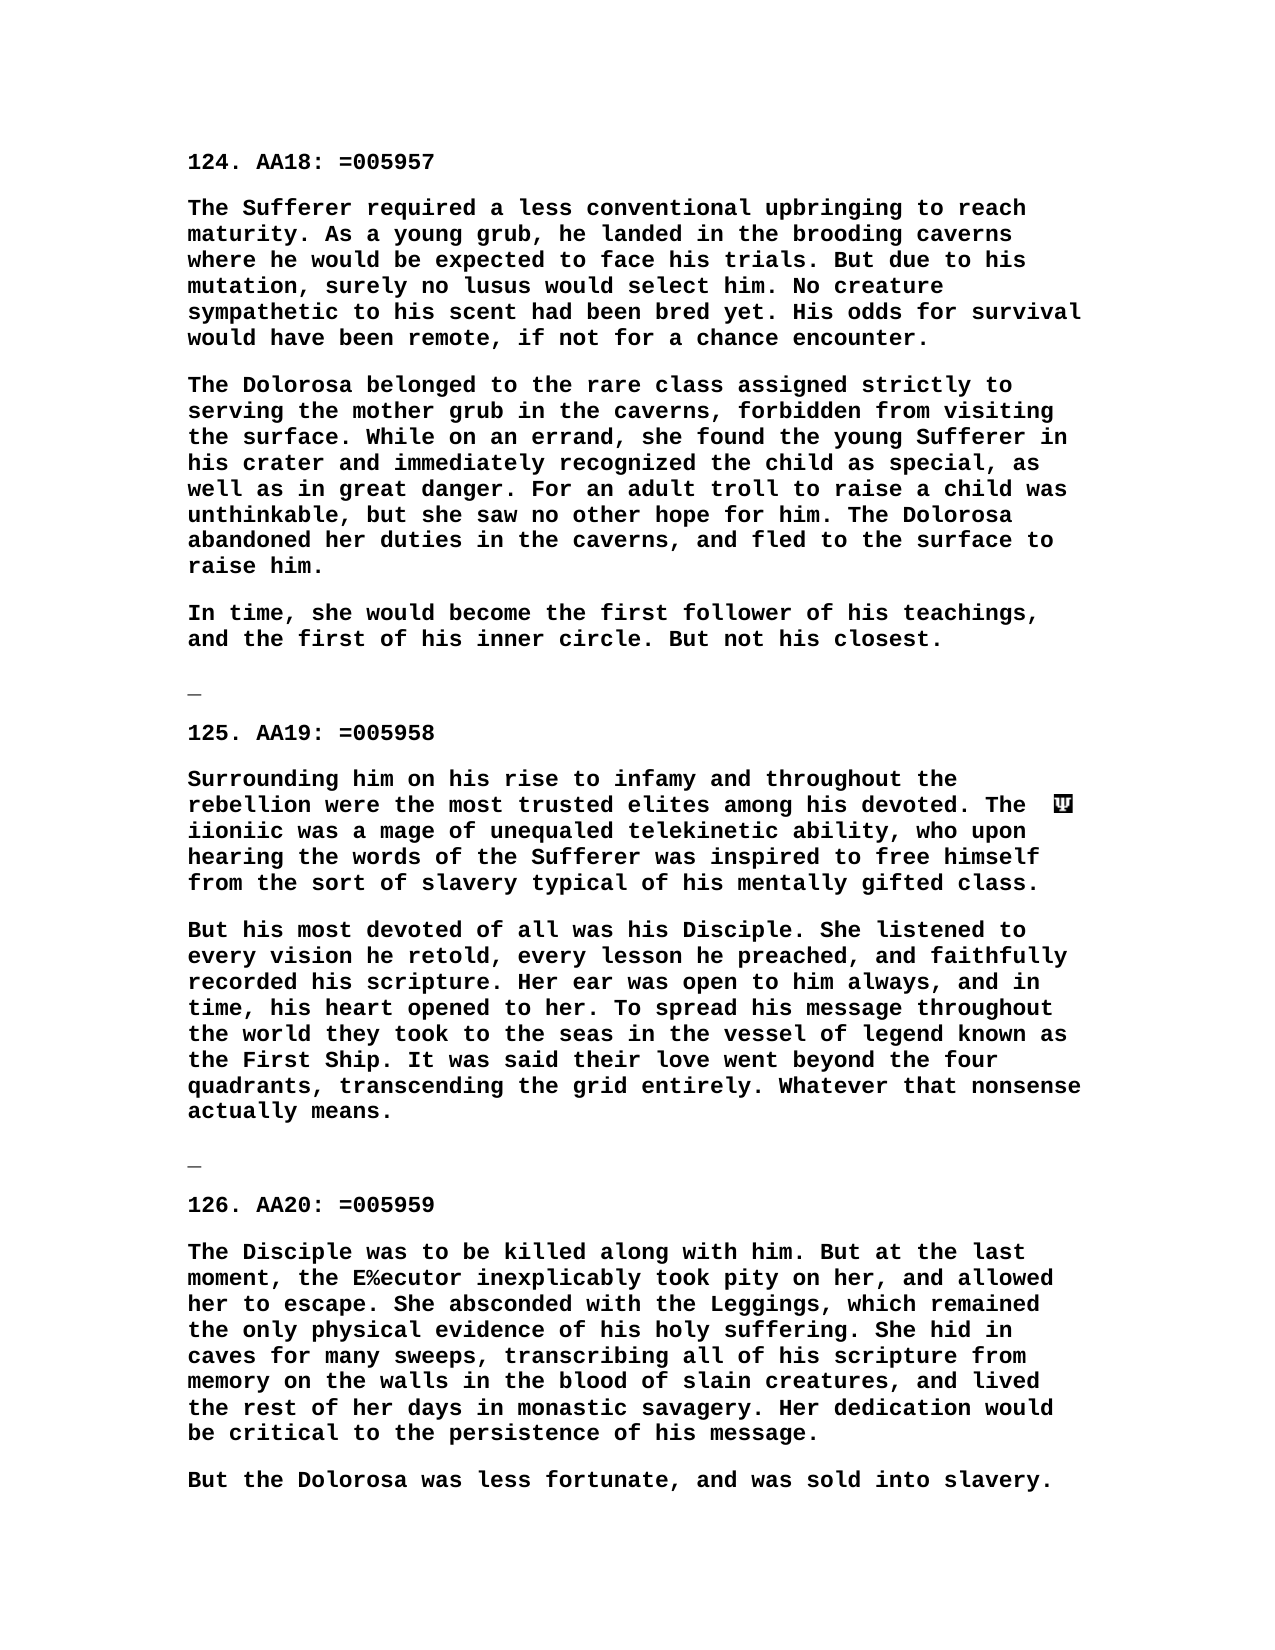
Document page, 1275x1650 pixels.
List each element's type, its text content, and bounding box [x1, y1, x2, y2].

text Surrounding him on his rise to infamy and throughout the rebellion were the most trusted elites among his devoted. The iioniic was a mage of unequaled telekinetic ability, who upon hearing the words of the Sufferer was inspired to free himself from the sort of slavery typical of his mentally gifted class. [187, 768, 1087, 897]
text _ [187, 674, 1087, 700]
text But the Dolorosa was less fortunate, and was sold into slavery. [187, 1468, 1087, 1494]
text The Dolorosa belonged to the rare class assigned strictly to serving the mother grub in the caverns, forbidden from visiting the surface. While on an errand, she found the young Sufferer in his crater and immediately recognized the child as special, as well as in great danger. For an adult troll to raise a child was unthinkable, but she saw no other hope for him. The Dolorosa abandoned her duties in the caverns, and fled to the surface to raise him. [187, 373, 1087, 581]
text _ [187, 1147, 1087, 1173]
text In time, she would become the first follower of his teachings, and the first of his inner circle. But not his closest. [187, 602, 1087, 653]
text But his most devoted of all was his Disciple. She listened to every vision he retold, every lesson he preached, and faithfully recorded his scripture. Her ear was open to him always, and in time, his heart opened to her. To spread his message throughout the world they took to the seas in the vessel of legend known as the First Ship. It was said their love went beyond the four quadrants, transcending the grid entirely. Whatever that nonsense actually means. [187, 918, 1087, 1126]
text 125. AA19: =005958 [187, 721, 1087, 747]
text 126. AA20: =005959 [187, 1193, 1087, 1219]
text The Sufferer required a less conventional upbringing to reach maturity. As a young grub, he landed in the brooding caverns where he would be expected to face his trials. But due to his mutation, surely no lusus would select him. No creature sympathetic to his scent had been bred yet. His odds for survival would have been remote, if not for a chance encounter. [187, 197, 1087, 352]
text 124. AA18: =005957 [187, 150, 1087, 176]
text The Disciple was to be killed along with him. But at the last moment, the E%ecutor inexplicably took pity on her, and allowed her to escape. She absconded with the Leggings, which remained the only physical evidence of his holy suffering. She hid in caves for many sweeps, transcribing all of his scripture from memory on the walls in the blood of slain creatures, and lived the rest of her days in monastic savagery. Her dedication would be critical to the persistence of his message. [187, 1240, 1087, 1448]
